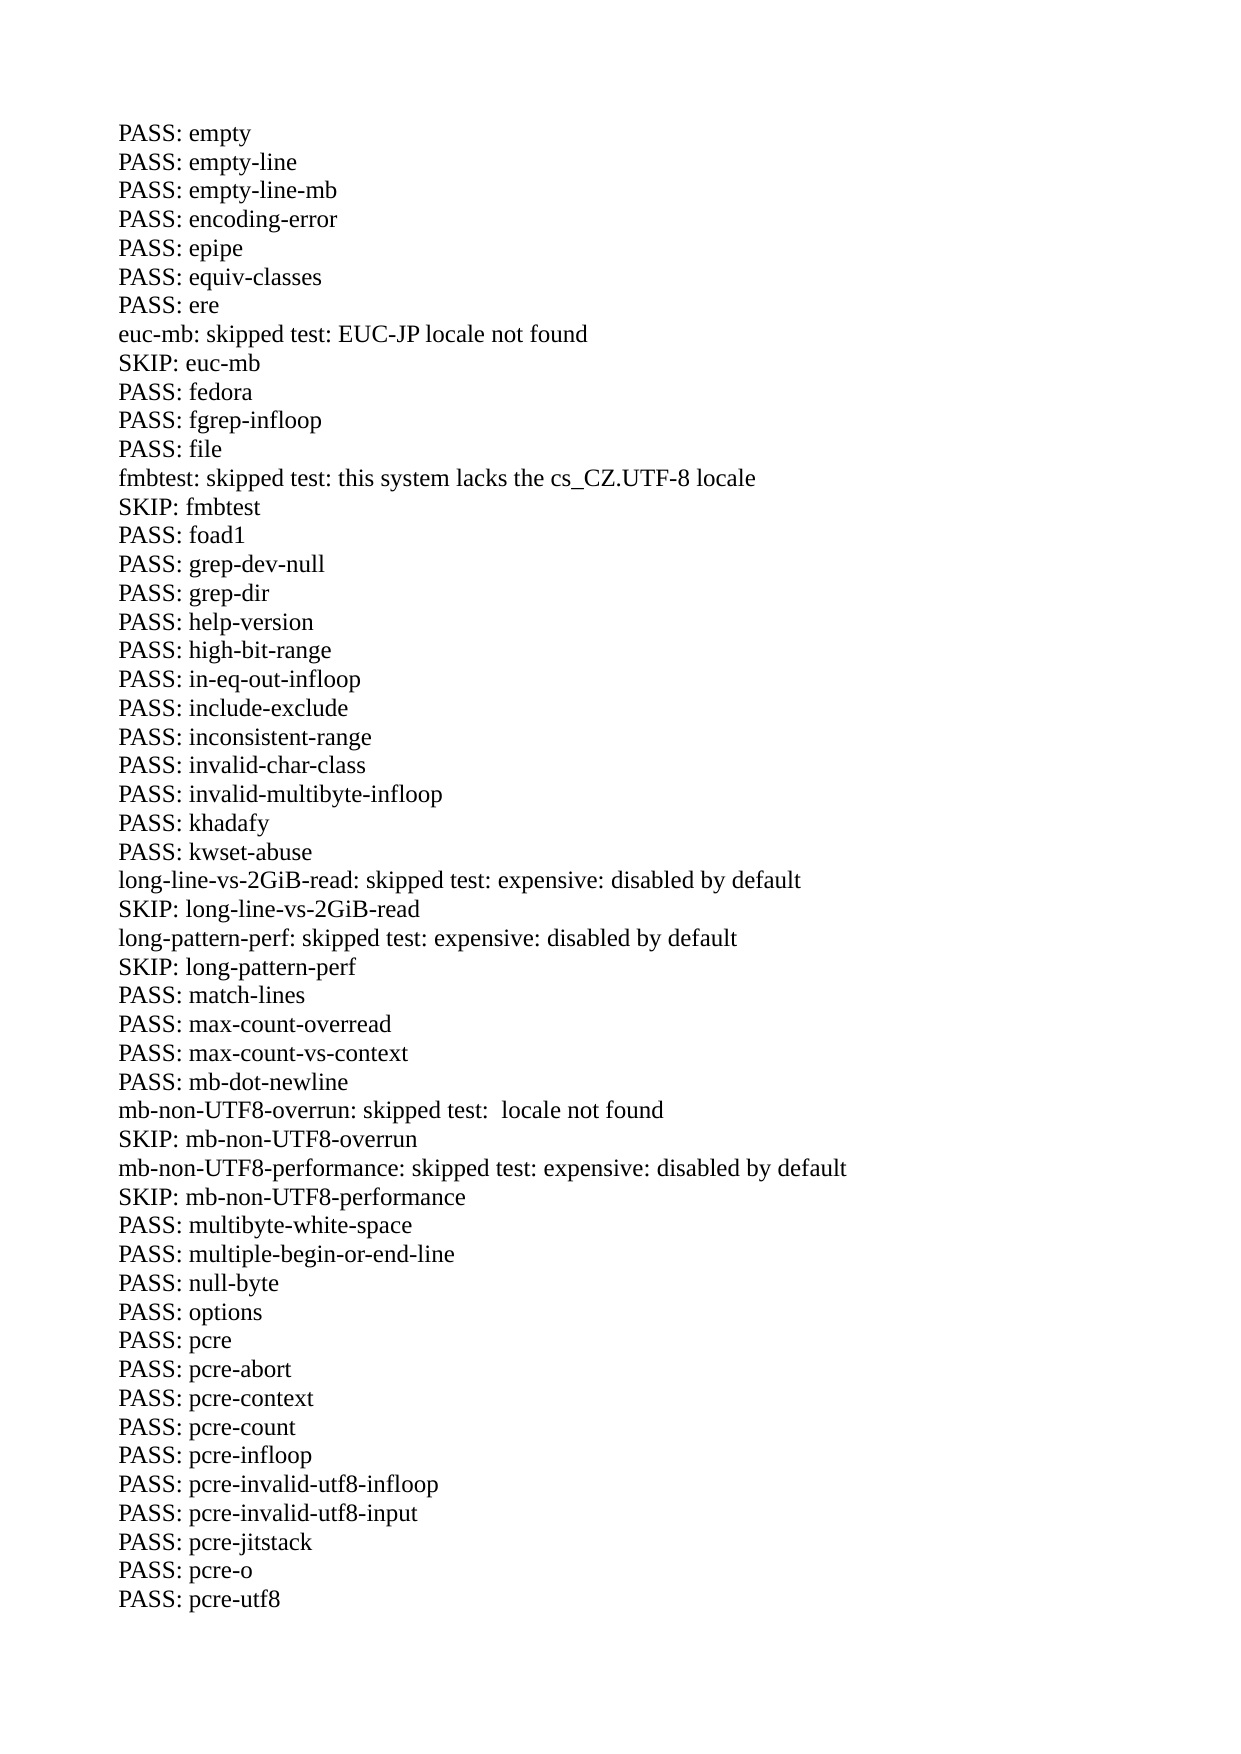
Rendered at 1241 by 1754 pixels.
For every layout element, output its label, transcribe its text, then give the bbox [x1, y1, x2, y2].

text PASS: pcre-jitstack [118, 1527, 1122, 1556]
text PASS: empty-line-mb [118, 176, 1122, 204]
text SKIP: euc-mb [118, 348, 1122, 377]
text PASS: pcre-abort [118, 1354, 1122, 1383]
text PASS: foad1 [118, 521, 1122, 549]
text PASS: include-exclude [118, 693, 1122, 722]
text long-line-vs-2GiB-read: skipped test: expensive: disabled by default [118, 866, 1122, 894]
text fmbtest: skipped test: this system lacks the cs_CZ.UTF-8 locale [118, 463, 1122, 492]
text PASS: pcre-invalid-utf8-input [118, 1498, 1122, 1527]
text SKIP: long-pattern-perf [118, 952, 1122, 981]
text PASS: equiv-classes [118, 262, 1122, 291]
text PASS: khadafy [118, 808, 1122, 837]
text PASS: pcre [118, 1326, 1122, 1354]
text SKIP: mb-non-UTF8-overrun [118, 1124, 1122, 1153]
text PASS: in-eq-out-infloop [118, 664, 1122, 693]
text long-pattern-perf: skipped test: expensive: disabled by default [118, 923, 1122, 952]
text PASS: fedora [118, 377, 1122, 406]
text PASS: invalid-multibyte-infloop [118, 779, 1122, 808]
text PASS: kwset-abuse [118, 837, 1122, 866]
text PASS: epipe [118, 233, 1122, 262]
text PASS: pcre-utf8 [118, 1584, 1122, 1613]
text PASS: max-count-overread [118, 1009, 1122, 1038]
text PASS: pcre-context [118, 1383, 1122, 1412]
text PASS: file [118, 434, 1122, 463]
text PASS: ere [118, 291, 1122, 319]
text PASS: empty-line [118, 147, 1122, 176]
text PASS: multiple-begin-or-end-line [118, 1239, 1122, 1268]
text PASS: encoding-error [118, 204, 1122, 233]
text mb-non-UTF8-performance: skipped test: expensive: disabled by default [118, 1153, 1122, 1182]
text PASS: max-count-vs-context [118, 1038, 1122, 1067]
text PASS: mb-dot-newline [118, 1067, 1122, 1096]
text PASS: match-lines [118, 981, 1122, 1009]
text PASS: high-bit-range [118, 636, 1122, 664]
text PASS: invalid-char-class [118, 751, 1122, 779]
text PASS: empty [118, 118, 1122, 147]
text PASS: pcre-o [118, 1556, 1122, 1584]
text euc-mb: skipped test: EUC-JP locale not found [118, 319, 1122, 348]
text PASS: pcre-invalid-utf8-infloop [118, 1469, 1122, 1498]
text PASS: options [118, 1297, 1122, 1326]
text PASS: pcre-infloop [118, 1441, 1122, 1469]
text PASS: pcre-count [118, 1412, 1122, 1441]
text PASS: grep-dev-null [118, 549, 1122, 578]
text SKIP: mb-non-UTF8-performance [118, 1182, 1122, 1211]
text PASS: fgrep-infloop [118, 406, 1122, 434]
text PASS: null-byte [118, 1268, 1122, 1297]
text mb-non-UTF8-overrun: skipped test: locale not found [118, 1096, 1122, 1124]
text SKIP: long-line-vs-2GiB-read [118, 894, 1122, 923]
text PASS: help-version [118, 607, 1122, 636]
text SKIP: fmbtest [118, 492, 1122, 521]
text PASS: multibyte-white-space [118, 1211, 1122, 1239]
text PASS: grep-dir [118, 578, 1122, 607]
text PASS: inconsistent-range [118, 722, 1122, 751]
